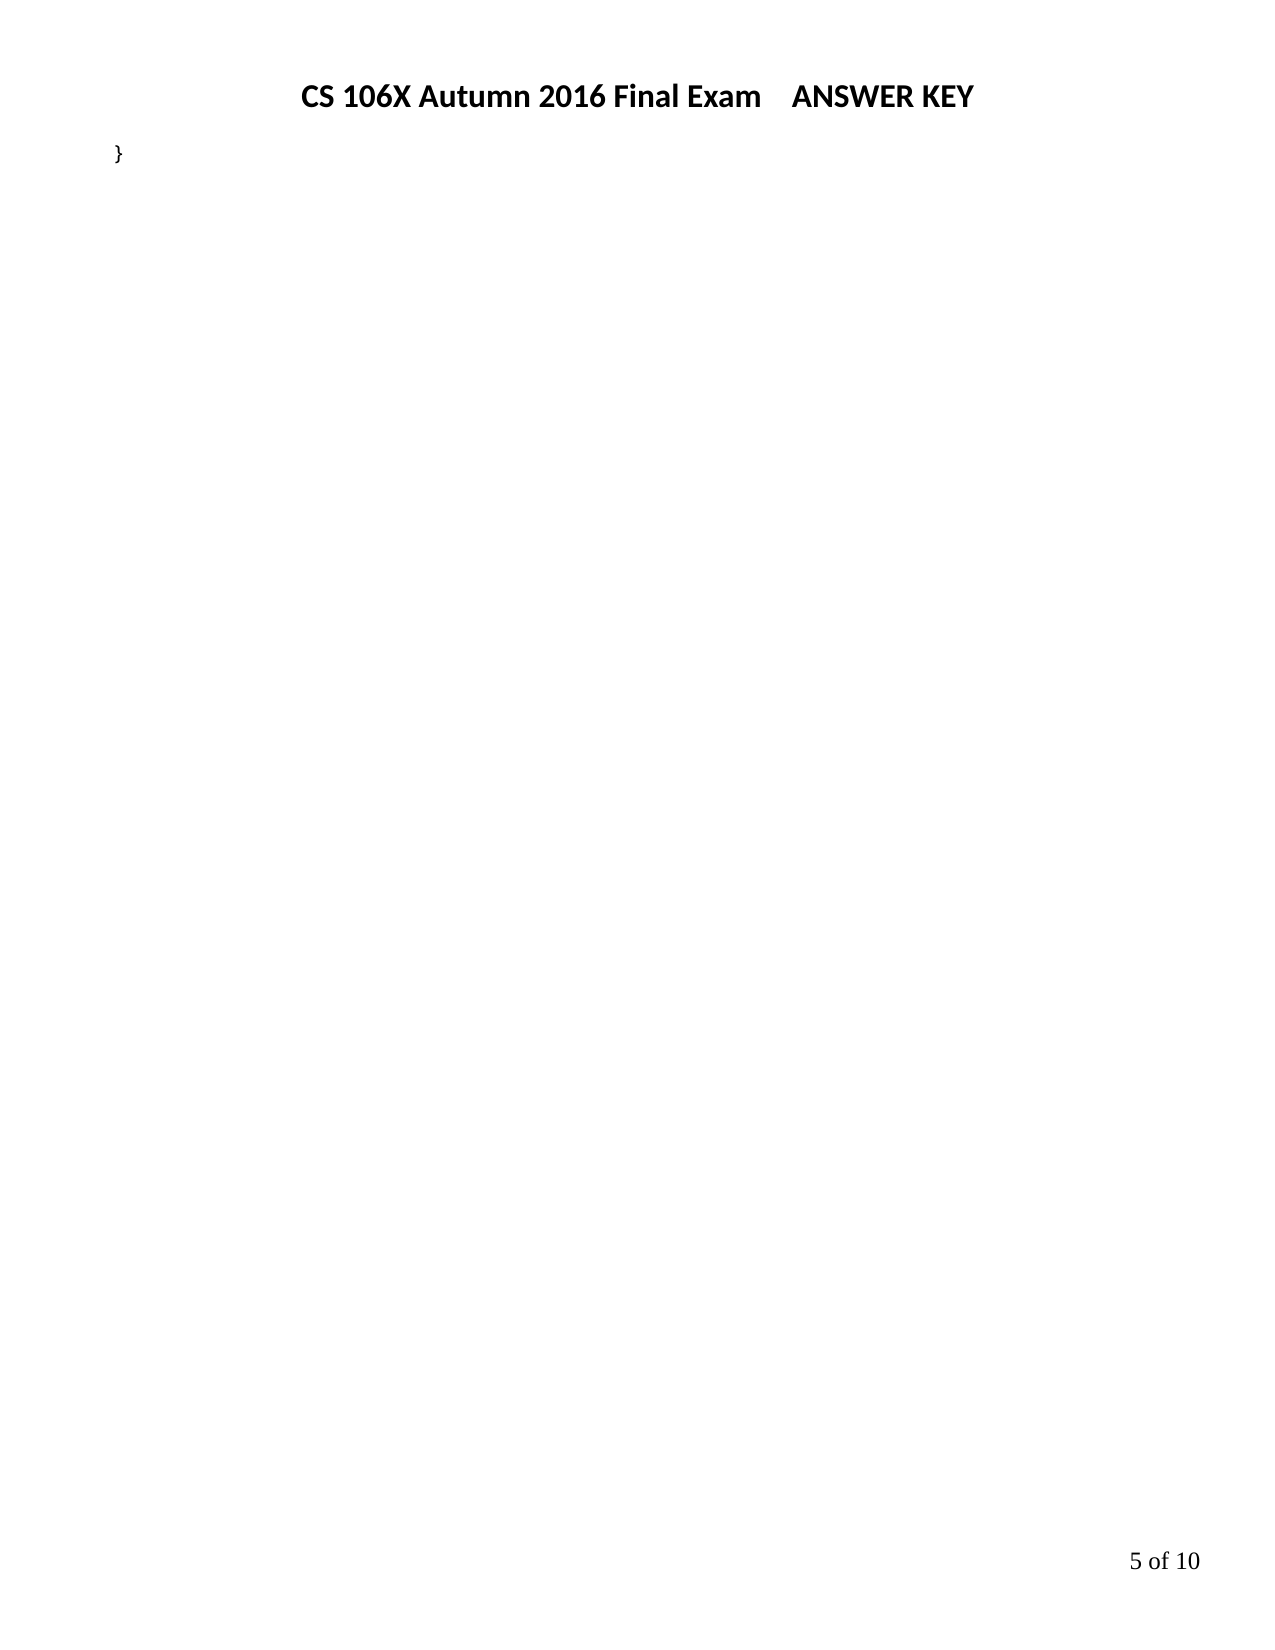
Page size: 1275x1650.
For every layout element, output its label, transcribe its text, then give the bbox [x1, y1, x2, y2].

text } [112, 145, 1200, 164]
